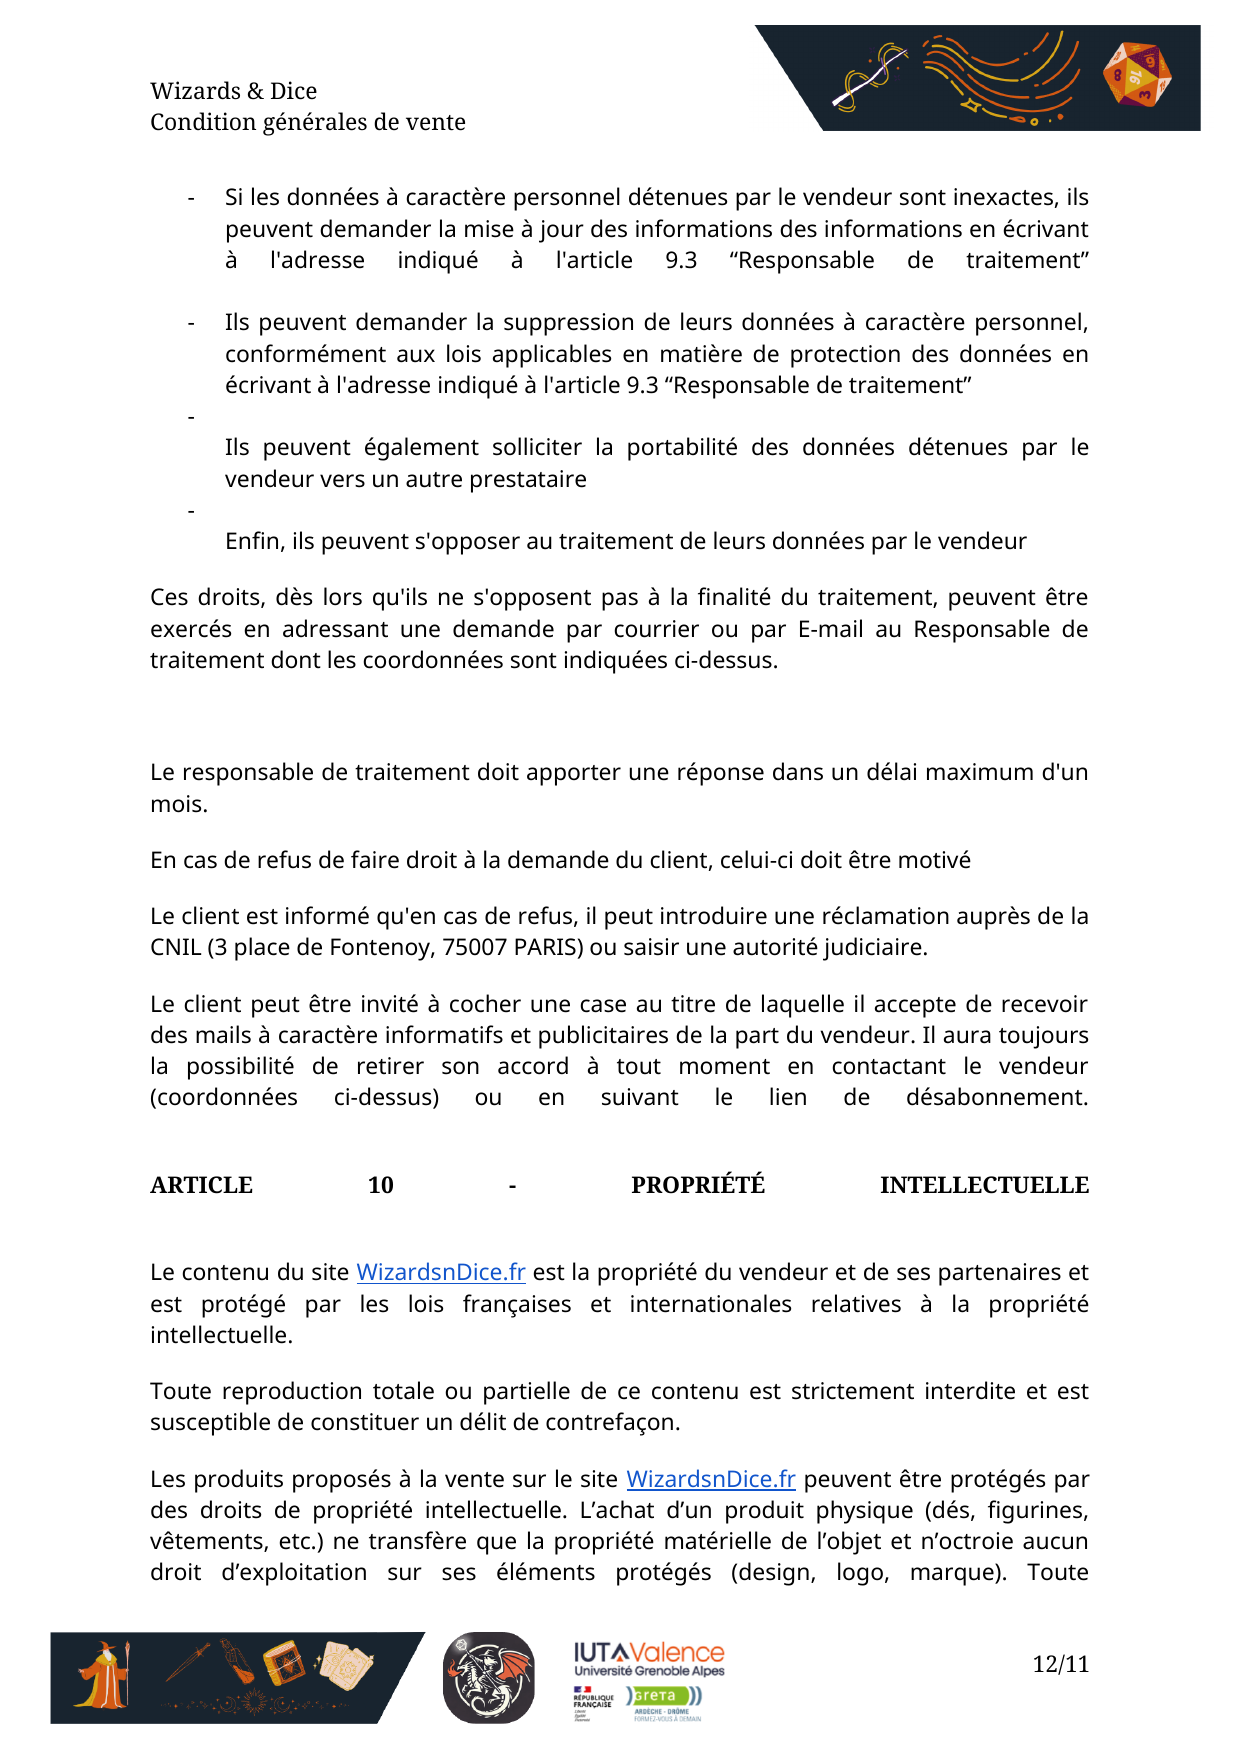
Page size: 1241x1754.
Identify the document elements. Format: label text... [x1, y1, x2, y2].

text En cas de refus de faire droit à la demande du client, celui-ci doit être motivé [150, 844, 1090, 875]
text Le responsable de traitement doit apporter une réponse dans un délai maximum d'un mois. [150, 756, 1090, 819]
list [187, 150, 1090, 181]
list Ils peuvent également solliciter la portabilité des données détenues par le vendeur vers un autre prestataire [187, 400, 1090, 494]
text ARTICLE 10 - PROPRIÉTÉ INTELLECTUELLE [150, 1169, 1090, 1231]
text Ces droits, dès lors qu'ils ne s'opposent pas à la finalité du traitement, peuvent être exercés en adressant une demande par courrier ou par E-mail au Responsable de traitement dont les coordonnées sont indiquées ci-dessus. [150, 581, 1090, 675]
text Le contenu du site WizardsnDice.fr est la propriété du vendeur et de ses partenaires et est protégé par les lois françaises et internationales relatives à la propriété intellectuelle. [150, 1256, 1090, 1350]
picture [748, 25, 1214, 132]
text Les produits proposés à la vente sur le site WizardsnDice.fr peuvent être protégés par des droits de propriété intellectuelle. L’achat d’un produit physique (dés, figurines, vêtements, etc.) ne transfère que la propriété matérielle de l’objet et n’octroie aucun droit d’exploitation sur ses éléments protégés (design, logo, marque). Toute [150, 1462, 1090, 1587]
list Ils peuvent demander la suppression de leurs données à caractère personnel, conformément aux lois applicables en matière de protection des données en écrivant à l'adresse indiqué à l'article 9.3 “Responsable de traitement” [187, 306, 1090, 400]
text Le client est informé qu'en cas de refus, il peut introduire une réclamation auprès de la CNIL (3 place de Fontenoy, 75007 PARIS) ou saisir une autorité judiciaire. [150, 900, 1090, 962]
list Enfin, ils peuvent s'opposer au traitement de leurs données par le vendeur [187, 494, 1090, 556]
picture [42, 1628, 749, 1733]
list Si les données à caractère personnel détenues par le vendeur sont inexactes, ils peuvent demander la mise à jour des informations des informations en écrivant à l'adresse indiqué à l'article 9.3 “Responsable de traitement” [187, 181, 1090, 306]
text Toute reproduction totale ou partielle de ce contenu est strictement interdite et est susceptible de constituer un délit de contrefaçon. [150, 1375, 1090, 1437]
text Le client peut être invité à cocher une case au titre de laquelle il accepte de recevoir des mails à caractère informatifs et publicitaires de la part du vendeur. Il aura toujours la possibilité de retirer son accord à tout moment en contactant le vendeur (coordonnées ci-dessus) ou en suivant le lien de désabonnement. [150, 987, 1090, 1144]
